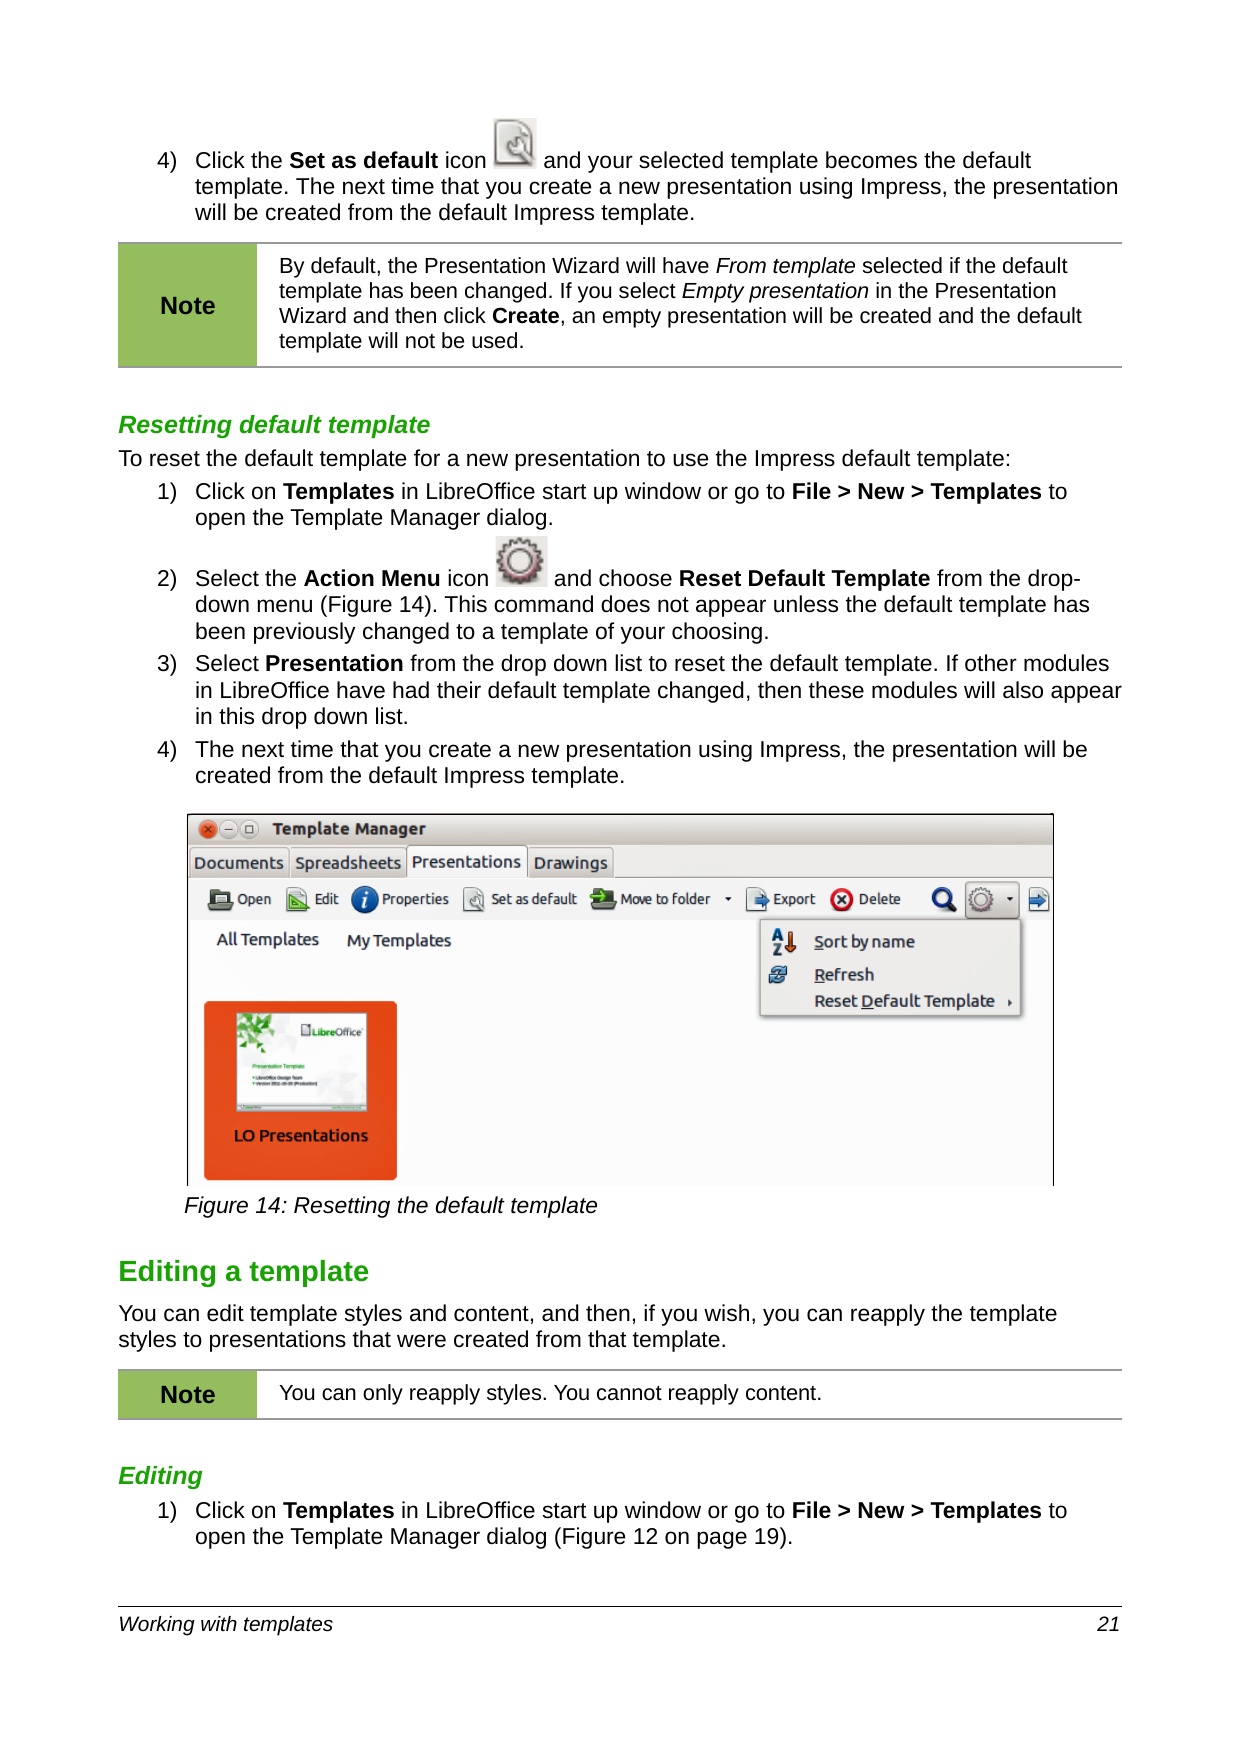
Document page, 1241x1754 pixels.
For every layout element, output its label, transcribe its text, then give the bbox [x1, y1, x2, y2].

subtitle Editing [118, 1461, 1122, 1490]
subtitle Resetting default template [118, 409, 1122, 438]
text Figure 14: Resetting the default template [184, 1192, 1056, 1219]
text You can edit template styles and content, and then, if you wish, you can reapply the template styles to presentations that were created from that template. [118, 1300, 1122, 1353]
picture [493, 118, 537, 169]
table_header Note [118, 244, 257, 366]
list Click on Templates in LibreOffice start up window or go to File > New > Templates to open the Template Manager dialog. [177, 478, 1122, 530]
subtitle Editing a template [118, 1254, 1122, 1288]
list Click the Set as default icon and your selected template becomes the default template. The next time that you create a new presentation using Impress, the presentation will be created from the default Impress template. [177, 118, 1122, 226]
picture [188, 815, 1053, 1186]
picture [495, 536, 548, 587]
list Click on Templates in LibreOffice start up window or go to File > New > Templates to open the Template Manager dialog (Figure 12 on page 18). [177, 1497, 1122, 1549]
list The next time that you create a new presentation using Impress, the presentation will be created from the default Impress template. [177, 736, 1122, 788]
list Select Presentation from the drop down list to reset the default template. If other modules in LibreOffice have had their default template changed, then these modules will also appear in this drop down list. [177, 650, 1122, 729]
table_header By default, the Presentation Wizard will have From template selected if the default template has been changed. If you select Empty presentation in the Presentation Wizard and then click Create, an empty presentation will be created and the default template will not be used. [258, 244, 1122, 366]
table_header Note [118, 1371, 257, 1418]
table_header You can only reapply styles. You cannot reapply content. [258, 1371, 1122, 1418]
list Select the Action Menu icon and choose Reset Default Template from the drop-down menu (Figure 14). This command does not appear unless the default template has been previously changed to a template of your choosing. [177, 537, 1122, 644]
list To reset the default template for a new presentation to use the Impress default template: [118, 445, 1122, 471]
